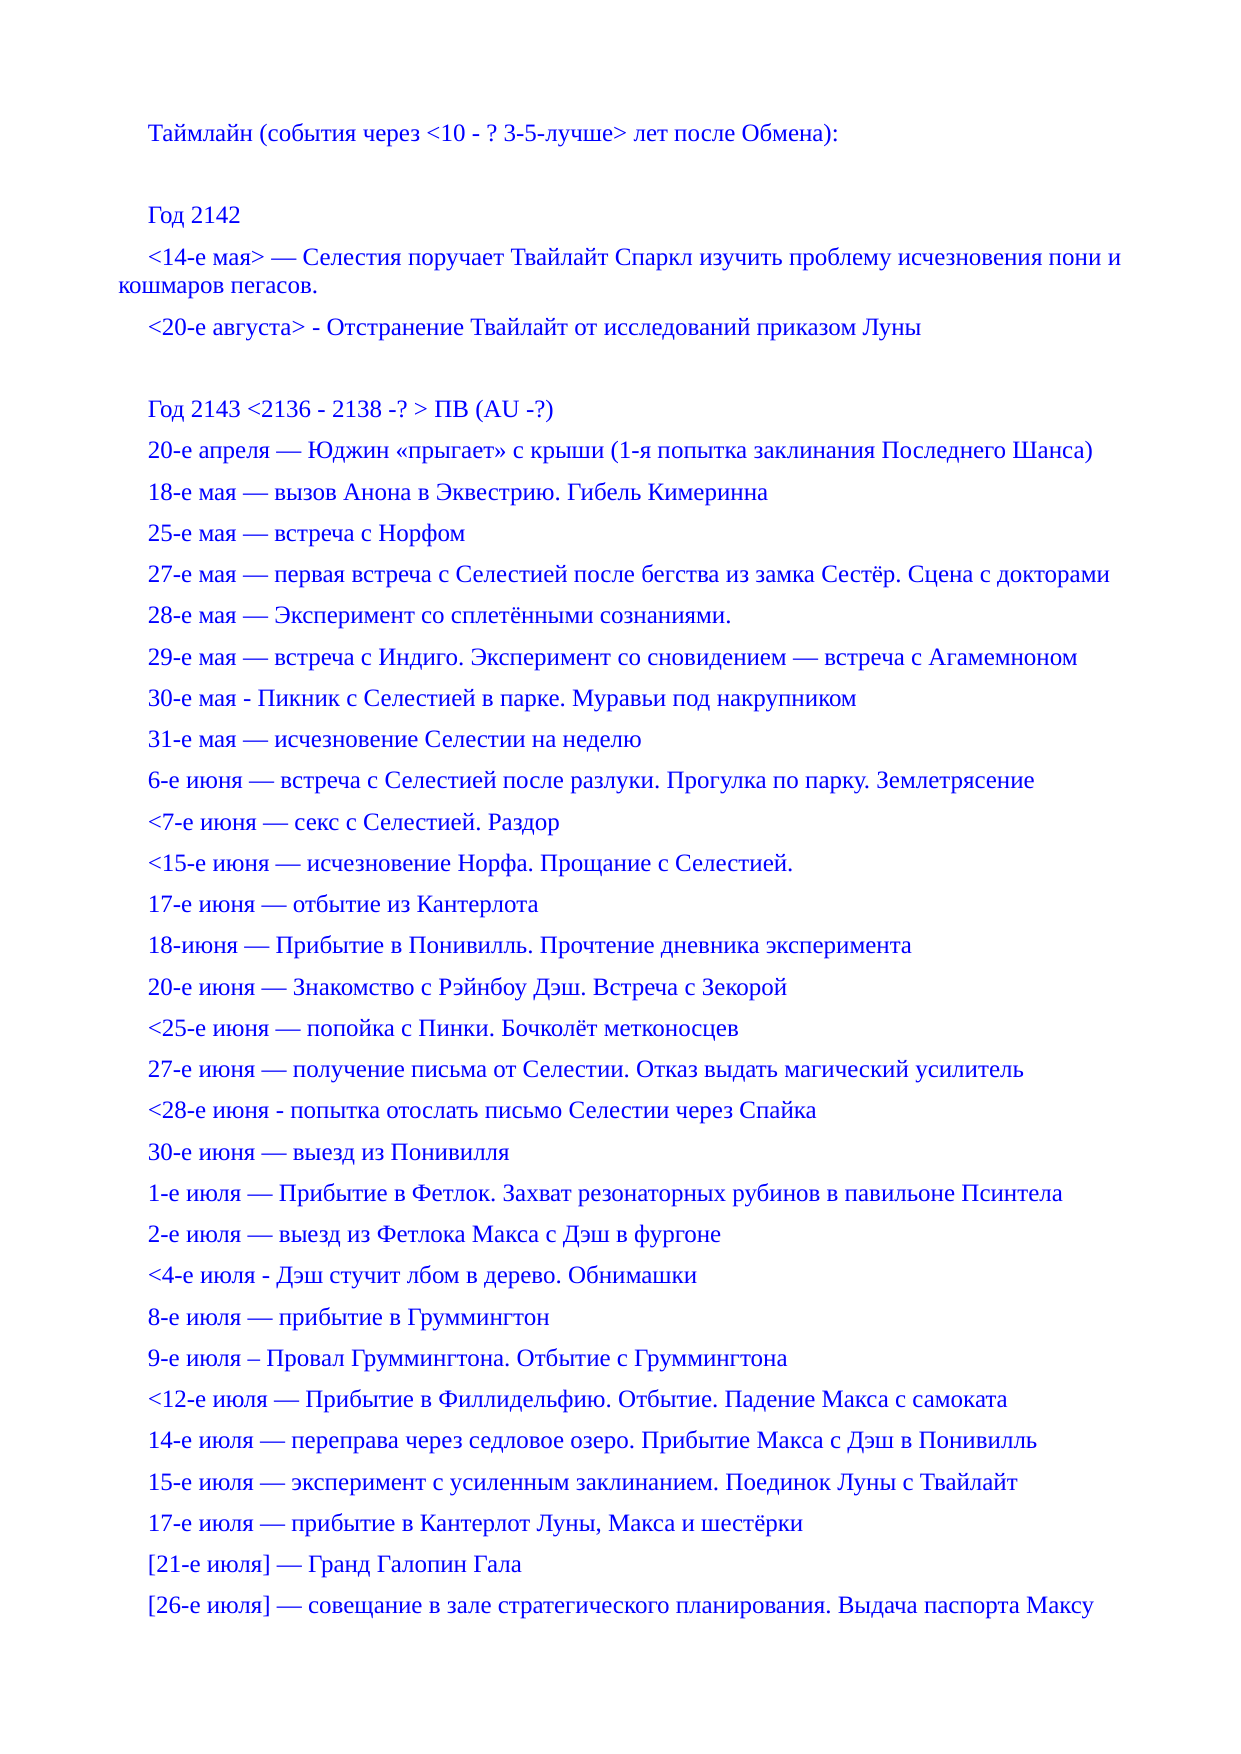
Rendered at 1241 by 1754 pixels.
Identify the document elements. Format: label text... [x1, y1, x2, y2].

text 20-е апреля — Юджин «прыгает» с крыши (1-я попытка заклинания Последнего Шанса) [118, 436, 1122, 464]
text 27-е мая — первая встреча с Селестией после бегства из замка Сестёр. Сцена с докторами [118, 559, 1122, 588]
text 6-е июня — встреча с Селестией после разлуки. Прогулка по парку. Землетрясение [118, 766, 1122, 794]
text 27-е июня — получение письма от Селестии. Отказ выдать магический усилитель [118, 1054, 1122, 1083]
text 8-е июля — прибытие в Груммингтон [118, 1302, 1122, 1331]
text 15-е июля — эксперимент с усиленным заклинанием. Поединок Луны с Твайлайт [118, 1467, 1122, 1496]
text 31-е мая — исчезновение Селестии на неделю [118, 724, 1122, 753]
text Год 2143 <2136 - 2138 -? > ПВ (AU -?) [118, 394, 1122, 423]
text 1-е июля — Прибытие в Фетлок. Захват резонаторных рубинов в павильоне Псинтела [118, 1178, 1122, 1207]
text <20-е августа> - Отстранение Твайлайт от исследований приказом Луны [118, 312, 1122, 341]
text 9-е июля – Провал Груммингтона. Отбытие с Груммингтона [118, 1343, 1122, 1372]
text 18-июня — Прибытие в Понивилль. Прочтение дневника эксперимента [118, 931, 1122, 959]
text 17-е июня — отбытие из Кантерлота [118, 889, 1122, 918]
text <15-е июня — исчезновение Норфа. Прощание с Селестией. [118, 848, 1122, 877]
text 28-е мая — Эксперимент со сплетёнными сознаниями. [118, 601, 1122, 629]
text 2-е июля — выезд из Фетлока Макса с Дэш в фургоне [118, 1219, 1122, 1248]
text 14-е июля — переправа через седловое озеро. Прибытие Макса с Дэш в Понивилль [118, 1426, 1122, 1454]
text Таймлайн (события через <10 - ? 3-5-лучше> лет после Обмена): [118, 118, 1122, 147]
text <28-е июня - попытка отослать письмо Селестии через Спайка [118, 1096, 1122, 1124]
text <12-е июля — Прибытие в Филлидельфию. Отбытие. Падение Макса с самоката [118, 1384, 1122, 1413]
text 29-е мая — встреча с Индиго. Эксперимент со сновидением — встреча с Агамемноном [118, 642, 1122, 671]
text <7-е июня — секс с Селестией. Раздор [118, 807, 1122, 836]
text 25-е мая — встреча с Норфом [118, 518, 1122, 547]
text [26-е июля] — совещание в зале стратегического планирования. Выдача паспорта Максу [118, 1591, 1122, 1619]
text 18-е мая — вызов Анона в Эквестрию. Гибель Кимеринна [118, 477, 1122, 506]
text 30-е июня — выезд из Понивилля [118, 1137, 1122, 1166]
text 30-е мая - Пикник с Селестией в парке. Муравьи под накрупником [118, 683, 1122, 712]
text 17-е июля — прибытие в Кантерлот Луны, Макса и шестёрки [118, 1508, 1122, 1537]
text <4-е июля - Дэш стучит лбом в дерево. Обнимашки [118, 1261, 1122, 1289]
text Год 2142 [118, 201, 1122, 229]
text [21-е июля] — Гранд Галопин Гала [118, 1549, 1122, 1578]
text <25-е июня — попойка с Пинки. Бочколёт метконосцев [118, 1013, 1122, 1042]
text 20-е июня — Знакомство с Рэйнбоу Дэш. Встреча с Зекорой [118, 972, 1122, 1001]
text <14-е мая> — Селестия поручает Твайлайт Спаркл изучить проблему исчезновения пони и кошмаров пегасов. [118, 242, 1122, 299]
